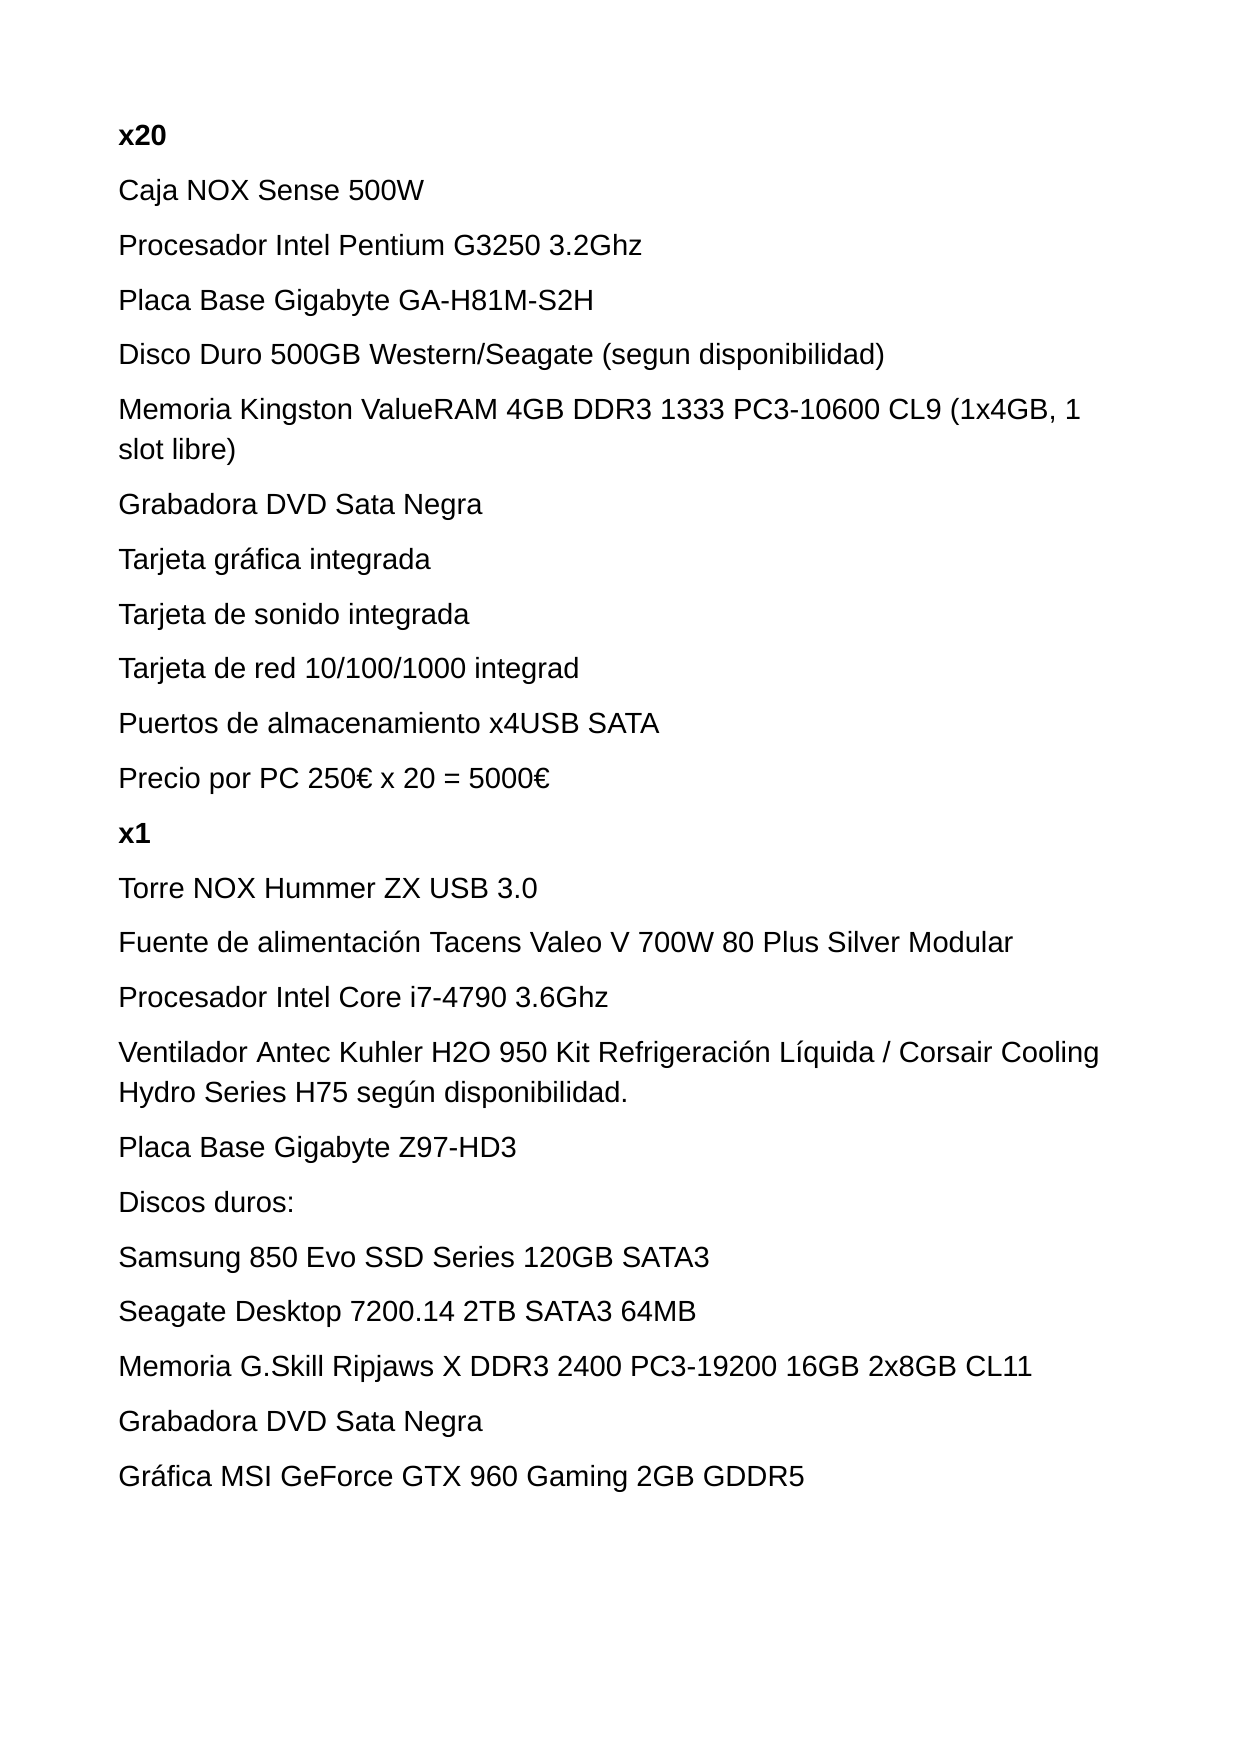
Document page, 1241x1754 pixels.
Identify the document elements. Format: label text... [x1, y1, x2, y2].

text Caja NOX Sense 500W [118, 173, 1122, 206]
text Gráfica MSI GeForce GTX 960 Gaming 2GB GDDR5 [118, 1459, 1122, 1527]
text Memoria G.Skill Ripjaws X DDR3 2400 PC3-19200 16GB 2x8GB CL11 [118, 1349, 1122, 1383]
text Grabadora DVD Sata Negra [118, 487, 1122, 521]
text Seagate Desktop 7200.14 2TB SATA3 64MB [118, 1294, 1122, 1328]
text Ventilador Antec Kuhler H2O 950 Kit Refrigeración Líquida / Corsair Cooling Hydro Series H75 según disponibilidad. [118, 1035, 1122, 1109]
text Samsung 850 Evo SSD Series 120GB SATA3 [118, 1239, 1122, 1273]
text Puertos de almacenamiento x4USB SATA [118, 706, 1122, 740]
text Precio por PC 250€ x 20 = 5000€ [118, 761, 1122, 794]
text Tarjeta gráfica integrada [118, 542, 1122, 575]
text Grabadora DVD Sata Negra [118, 1404, 1122, 1437]
text Disco Duro 500GB Western/Seagate (segun disponibilidad) [118, 337, 1122, 371]
text x20 [118, 118, 1122, 152]
text Fuente de alimentación Tacens Valeo V 700W 80 Plus Silver Modular [118, 925, 1122, 959]
text Discos duros: [118, 1185, 1122, 1218]
text Memoria Kingston ValueRAM 4GB DDR3 1333 PC3-10600 CL9 (1x4GB, 1 slot libre) [118, 392, 1122, 466]
text Placa Base Gigabyte GA-H81M-S2H [118, 282, 1122, 316]
text Tarjeta de sonido integrada [118, 597, 1122, 630]
text Procesador Intel Pentium G3250 3.2Ghz [118, 228, 1122, 261]
text Procesador Intel Core i7-4790 3.6Ghz [118, 980, 1122, 1014]
text Placa Base Gigabyte Z97-HD3 [118, 1130, 1122, 1163]
text Torre NOX Hummer ZX USB 3.0 [118, 871, 1122, 904]
text x1 [118, 816, 1122, 849]
text Tarjeta de red 10/100/1000 integrad [118, 651, 1122, 685]
